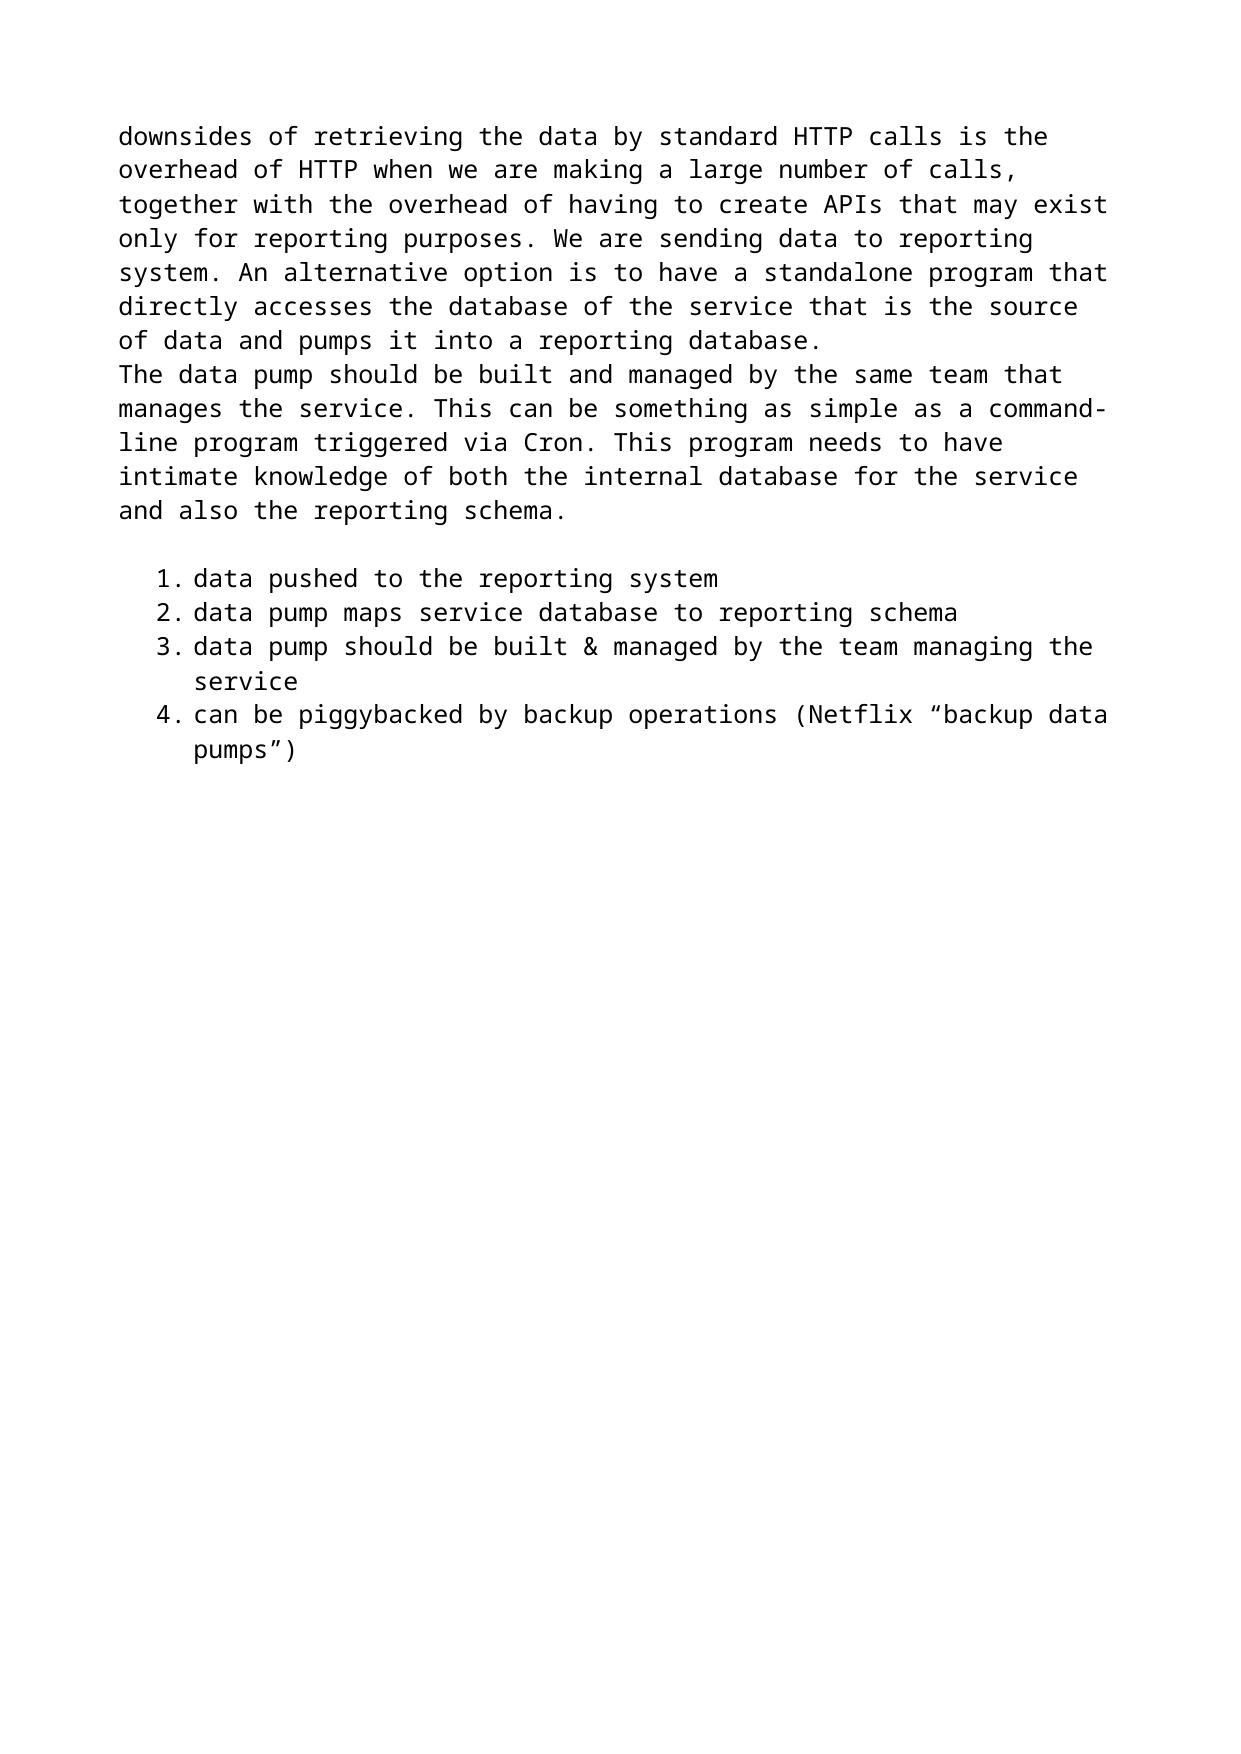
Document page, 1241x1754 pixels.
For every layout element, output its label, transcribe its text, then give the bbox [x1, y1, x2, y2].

text The data pump should be built and managed by the same team that manages the service. This can be something as simple as a command-line program triggered via Cron. This program needs to have intimate knowledge of both the internal database for the service and also the reporting schema. [118, 357, 1122, 527]
list data pushed to the reporting system [156, 561, 1122, 595]
list data pump should be built & managed by the team managing the service [156, 629, 1122, 697]
text downsides of retrieving the data by standard HTTP calls is the overhead of HTTP when we are making a large number of calls, together with the overhead of having to create APIs that may exist only for reporting purposes. We are sending data to reporting system. An alternative option is to have a standalone program that directly accesses the database of the service that is the source of data and pumps it into a reporting database. [118, 118, 1122, 357]
list data pump maps service database to reporting schema [156, 595, 1122, 629]
list can be piggybacked by backup operations (Netflix “backup data pumps”) [156, 697, 1122, 765]
